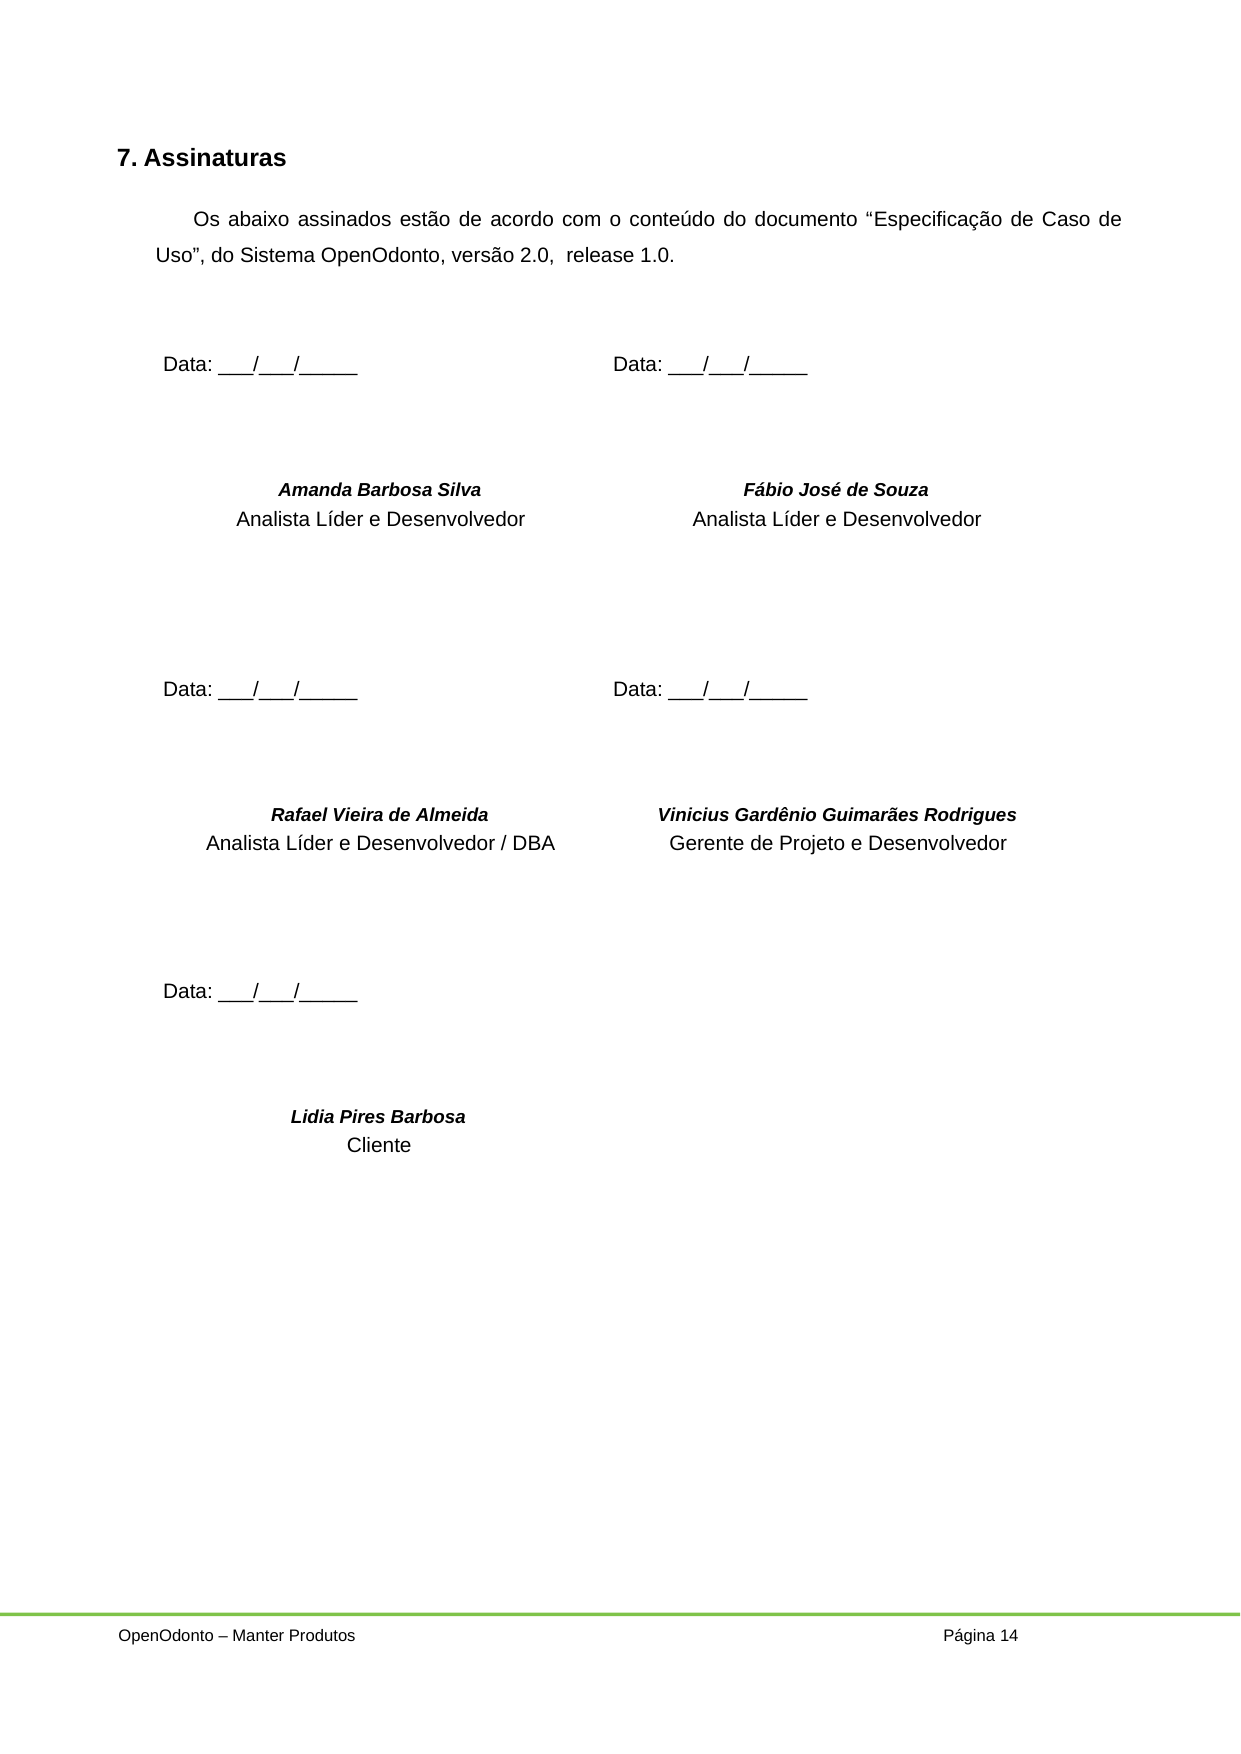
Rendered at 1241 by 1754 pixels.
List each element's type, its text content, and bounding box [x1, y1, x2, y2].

title Os abaixo assinados estão de acordo com o conteúdo do documento “Especificação de Caso de Uso”, do Sistema OpenOdonto, versão 2.0, release 1.0. [155, 207, 1122, 267]
table_cell Amanda Barbosa Silva Analista Líder e Desenvolvedor [156, 473, 606, 567]
subtitle 7. Assinaturas [117, 143, 1122, 172]
table_cell Lidia Pires Barbosa Cliente [156, 1099, 602, 1170]
table_header Data: ___/___/_____ [606, 640, 1070, 797]
table_header Data: ___/___/_____ [156, 315, 606, 472]
table_cell Vinicius Gardênio Guimarães Rodrigues Gerente de Projeto e Desenvolvedor [606, 797, 1070, 892]
table_header Data: ___/___/_____ [606, 315, 1068, 472]
table_header Data: ___/___/_____ [156, 942, 602, 1099]
table_cell Fábio José de Souza Analista Líder e Desenvolvedor [606, 473, 1068, 567]
table_cell Rafael Vieira de Almeida Analista Líder e Desenvolvedor / DBA [156, 797, 606, 892]
table_header Data: ___/___/_____ [156, 640, 606, 797]
